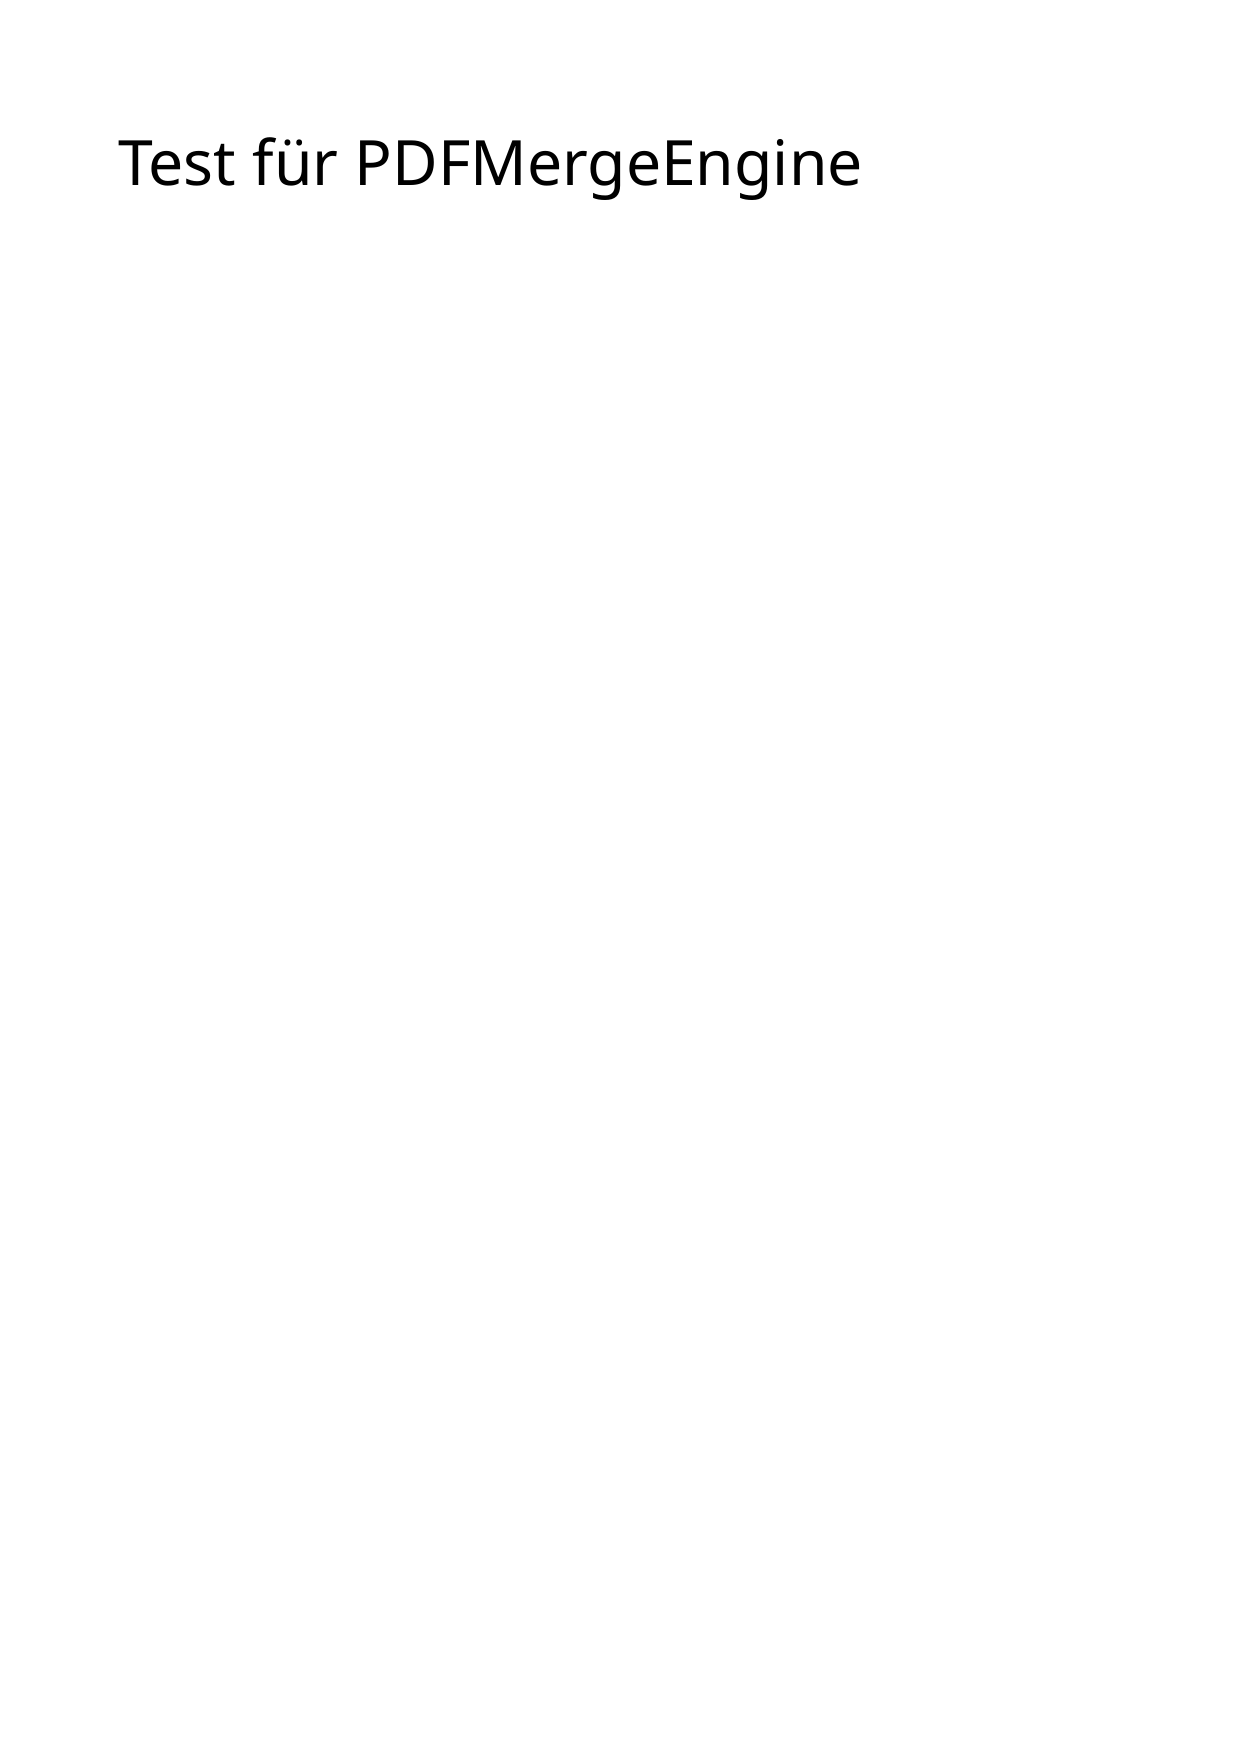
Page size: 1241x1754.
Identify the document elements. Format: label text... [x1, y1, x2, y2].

text Test für PDFMergeEngine [118, 118, 1122, 203]
